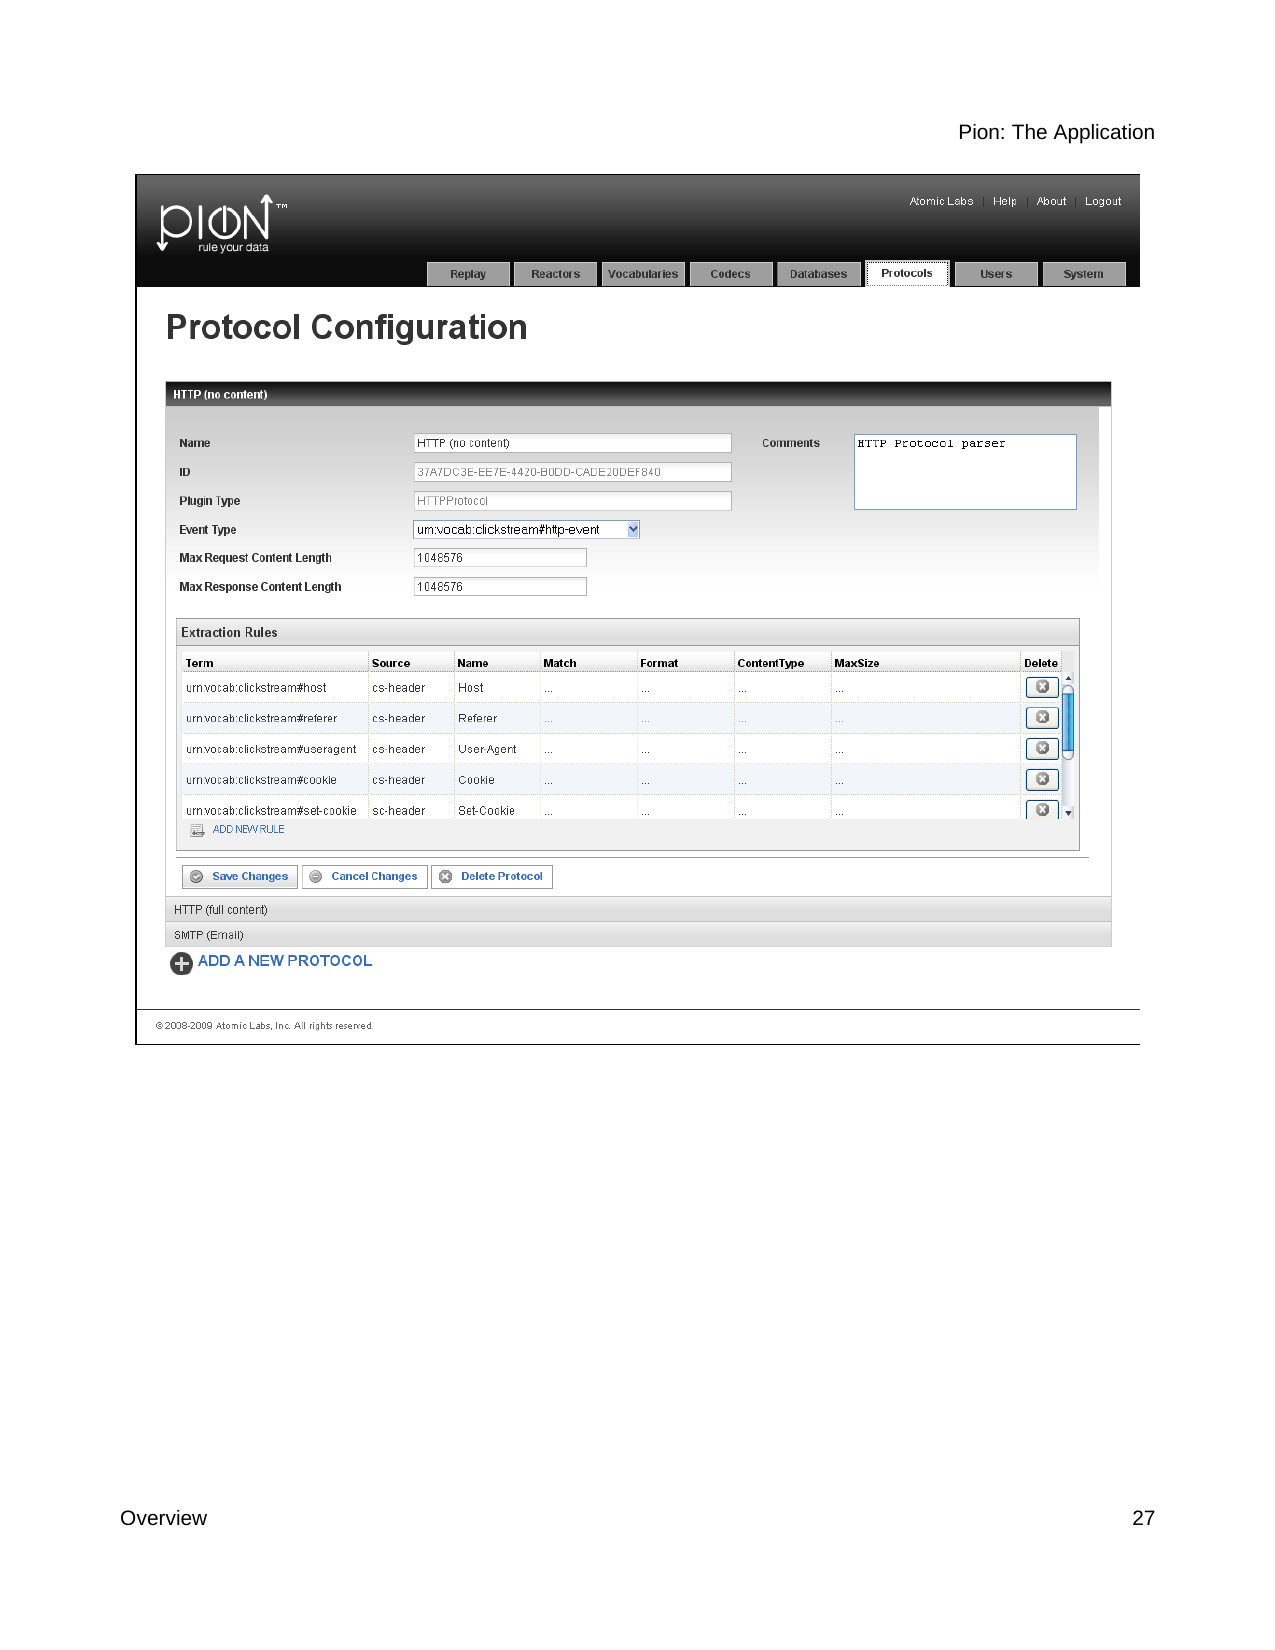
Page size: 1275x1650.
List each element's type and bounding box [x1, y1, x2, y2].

picture [135, 174, 1140, 1045]
